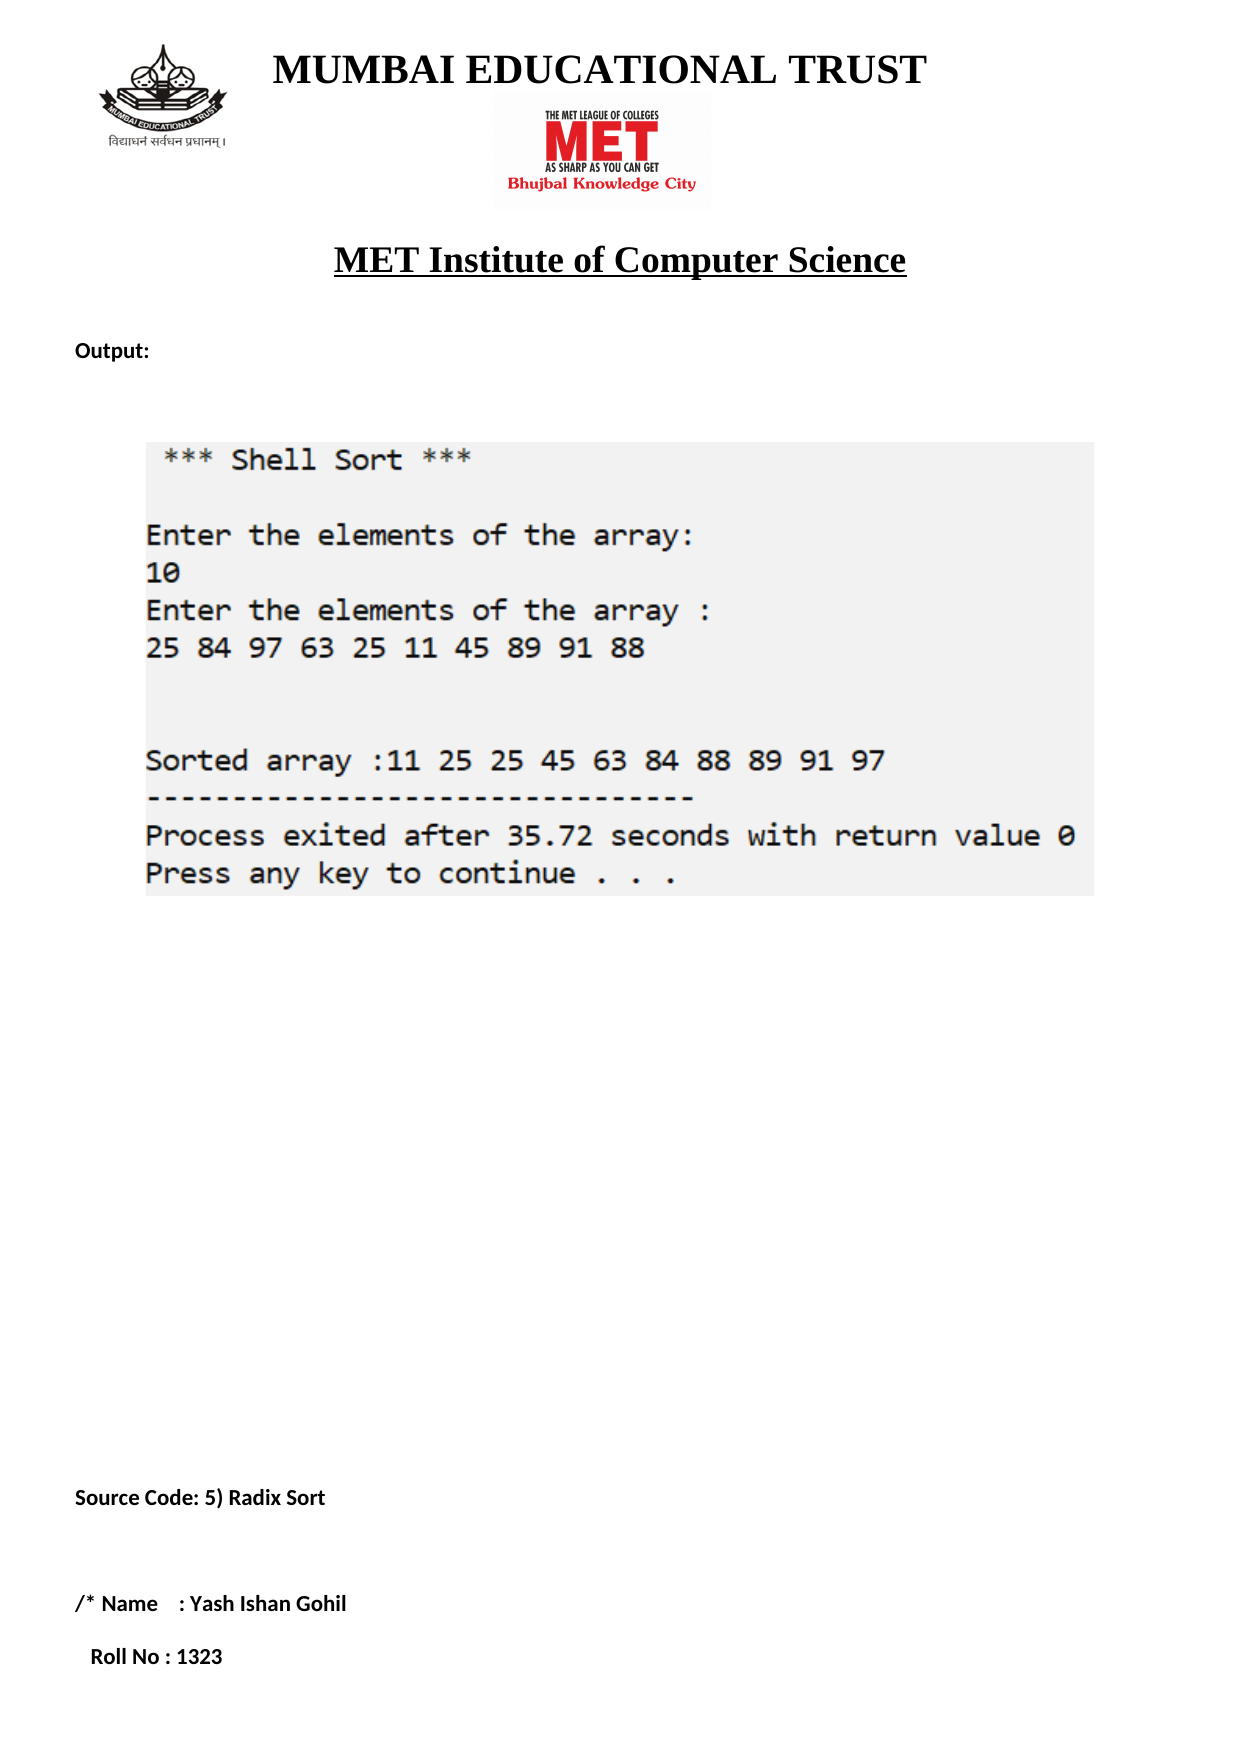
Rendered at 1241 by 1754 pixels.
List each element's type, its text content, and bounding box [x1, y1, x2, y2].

picture [492, 92, 712, 210]
picture [145, 442, 1095, 896]
text /* Name : Yash Ishan Gohil [75, 1589, 1165, 1617]
text Output: [75, 337, 1165, 365]
text Source Code: 5) Radix Sort [75, 1483, 1165, 1511]
picture [98, 44, 228, 148]
text Roll No : 1323 [75, 1642, 1165, 1670]
